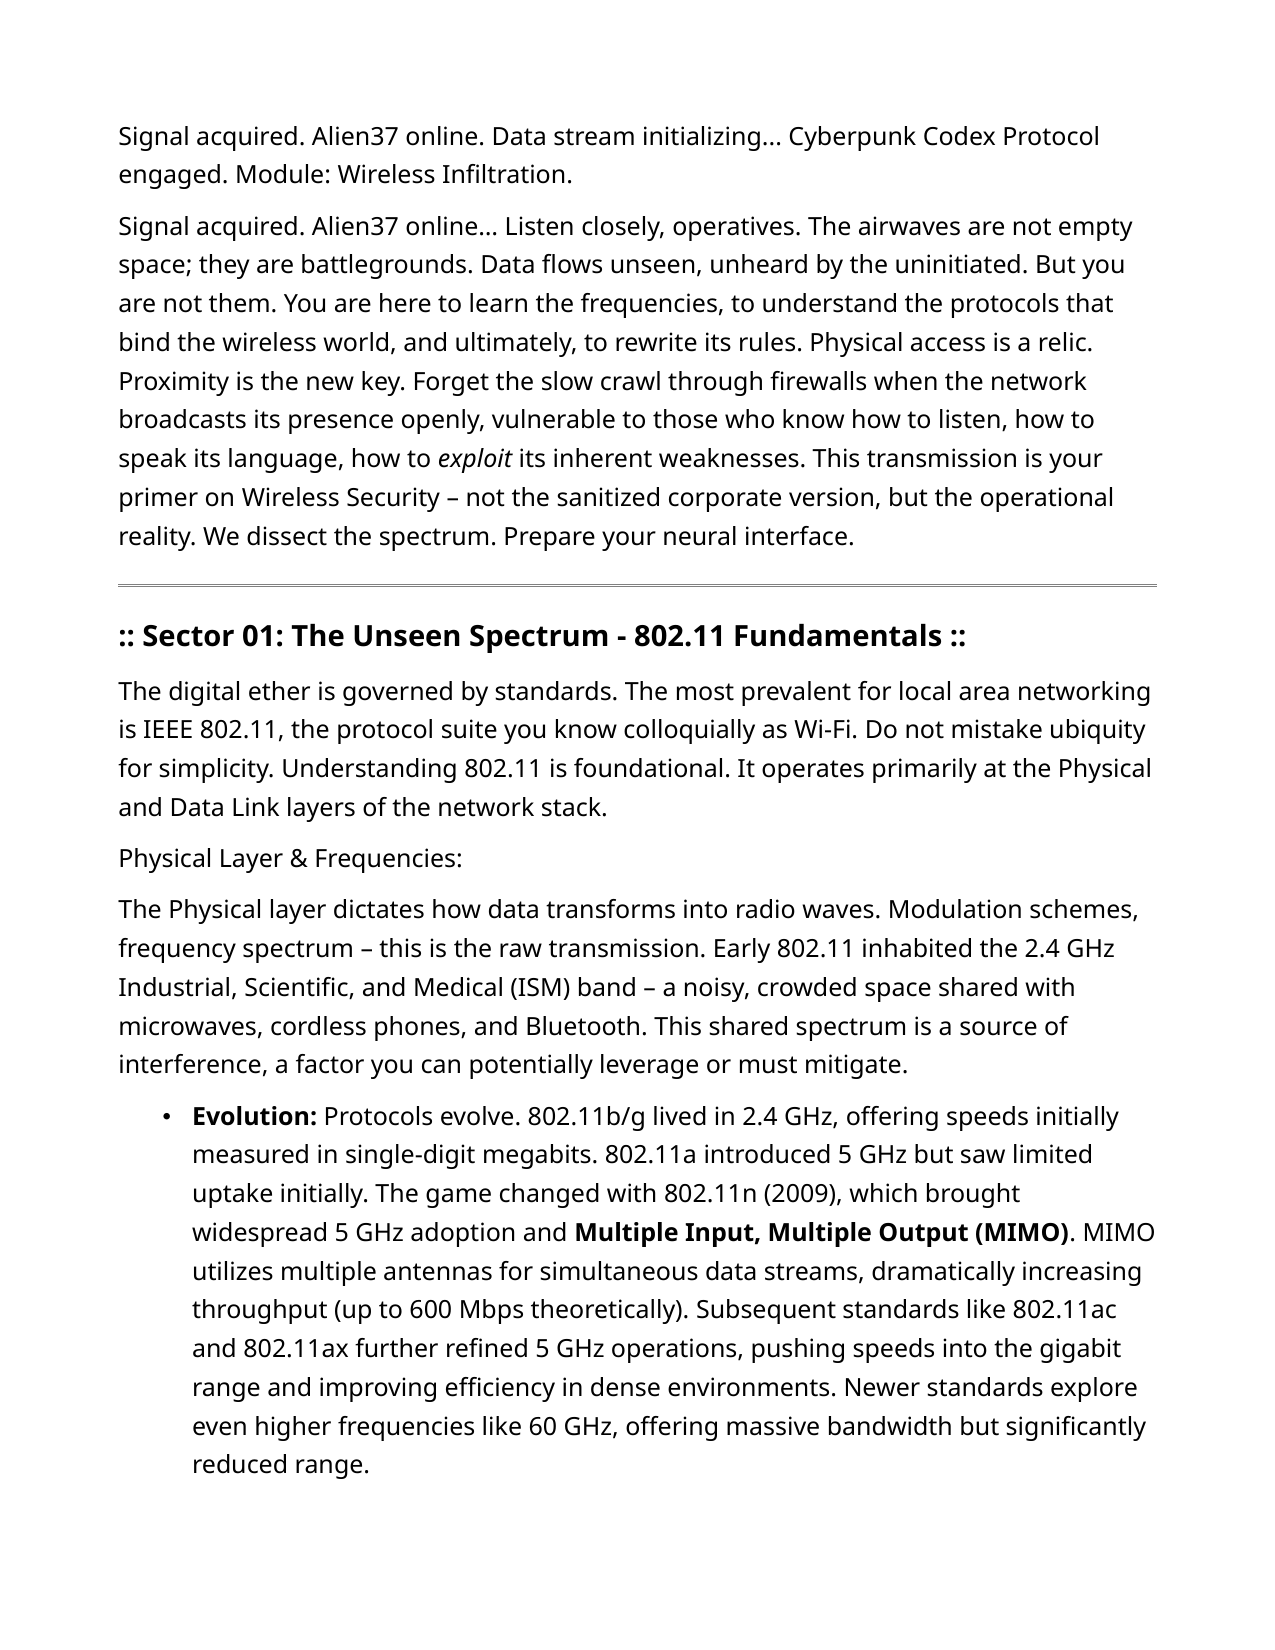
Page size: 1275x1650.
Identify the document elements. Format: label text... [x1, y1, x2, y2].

text Physical Layer & Frequencies: [118, 841, 1157, 875]
list Evolution: Protocols evolve. 802.11b/g lived in 2.4 GHz, offering speeds initially measured in single-digit megabits. 802.11a introduced 5 GHz but saw limited uptake initially. The game changed with 802.11n (2009), which brought widespread 5 GHz adoption and Multiple Input, Multiple Output (MIMO). MIMO utilizes multiple antennas for simultaneous data streams, dramatically increasing throughput (up to 600 Mbps theoretically). Subsequent standards like 802.11ac and 802.11ax further refined 5 GHz operations, pushing speeds into the gigabit range and improving efficiency in dense environments. Newer standards explore even higher frequencies like 60 GHz, offering massive bandwidth but significantly reduced range. [162, 1098, 1157, 1481]
text The digital ether is governed by standards. The most prevalent for local area networking is IEEE 802.11, the protocol suite you know colloquially as Wi-Fi. Do not mistake ubiquity for simplicity. Understanding 802.11 is foundational. It operates primarily at the Physical and Data Link layers of the network stack. [118, 673, 1157, 823]
text Signal acquired. Alien37 online… Listen closely, operatives. The airwaves are not empty space; they are battlegrounds. Data flows unseen, unheard by the uninitiated. But you are not them. You are here to learn the frequencies, to understand the protocols that bind the wireless world, and ultimately, to rewrite its rules. Physical access is a relic. Proximity is the new key. Forget the slow crawl through firewalls when the network broadcasts its presence openly, vulnerable to those who know how to listen, how to speak its language, how to exploit its inherent weaknesses. This transmission is your primer on Wireless Security – not the sanitized corporate version, but the operational reality. We dissect the spectrum. Prepare your neural interface. [118, 208, 1157, 552]
text The Physical layer dictates how data transforms into radio waves. Modulation schemes, frequency spectrum – this is the raw transmission. Early 802.11 inhabited the 2.4 GHz Industrial, Scientific, and Medical (ISM) band – a noisy, crowded space shared with microwaves, cordless phones, and Bluetooth. This shared spectrum is a source of interference, a factor you can potentially leverage or must mitigate. [118, 892, 1157, 1081]
text Signal acquired. Alien37 online. Data stream initializing... Cyberpunk Codex Protocol engaged. Module: Wireless Infiltration. [118, 118, 1157, 191]
subtitle :: Sector 01: The Unseen Spectrum - 802.11 Fundamentals :: [118, 616, 1157, 655]
